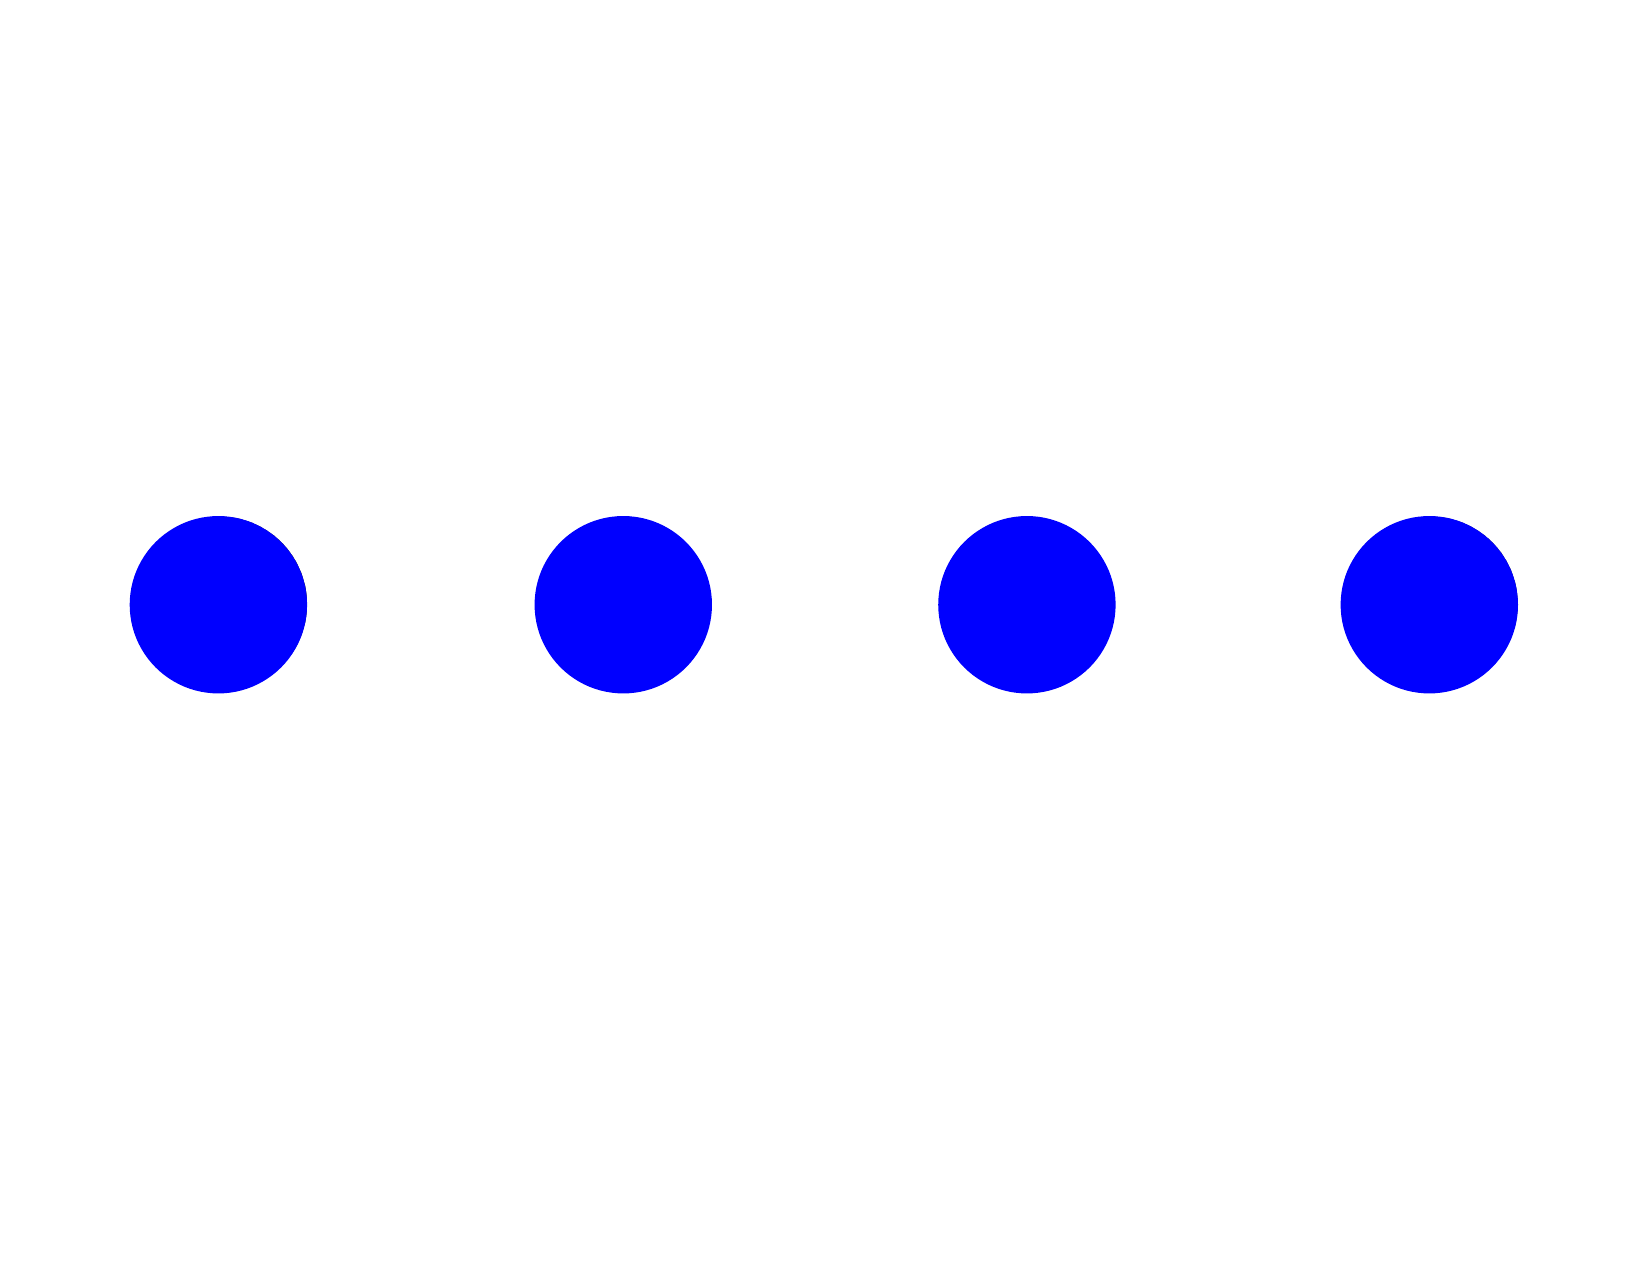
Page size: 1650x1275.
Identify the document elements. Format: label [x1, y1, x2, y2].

picture [118, 502, 1532, 706]
